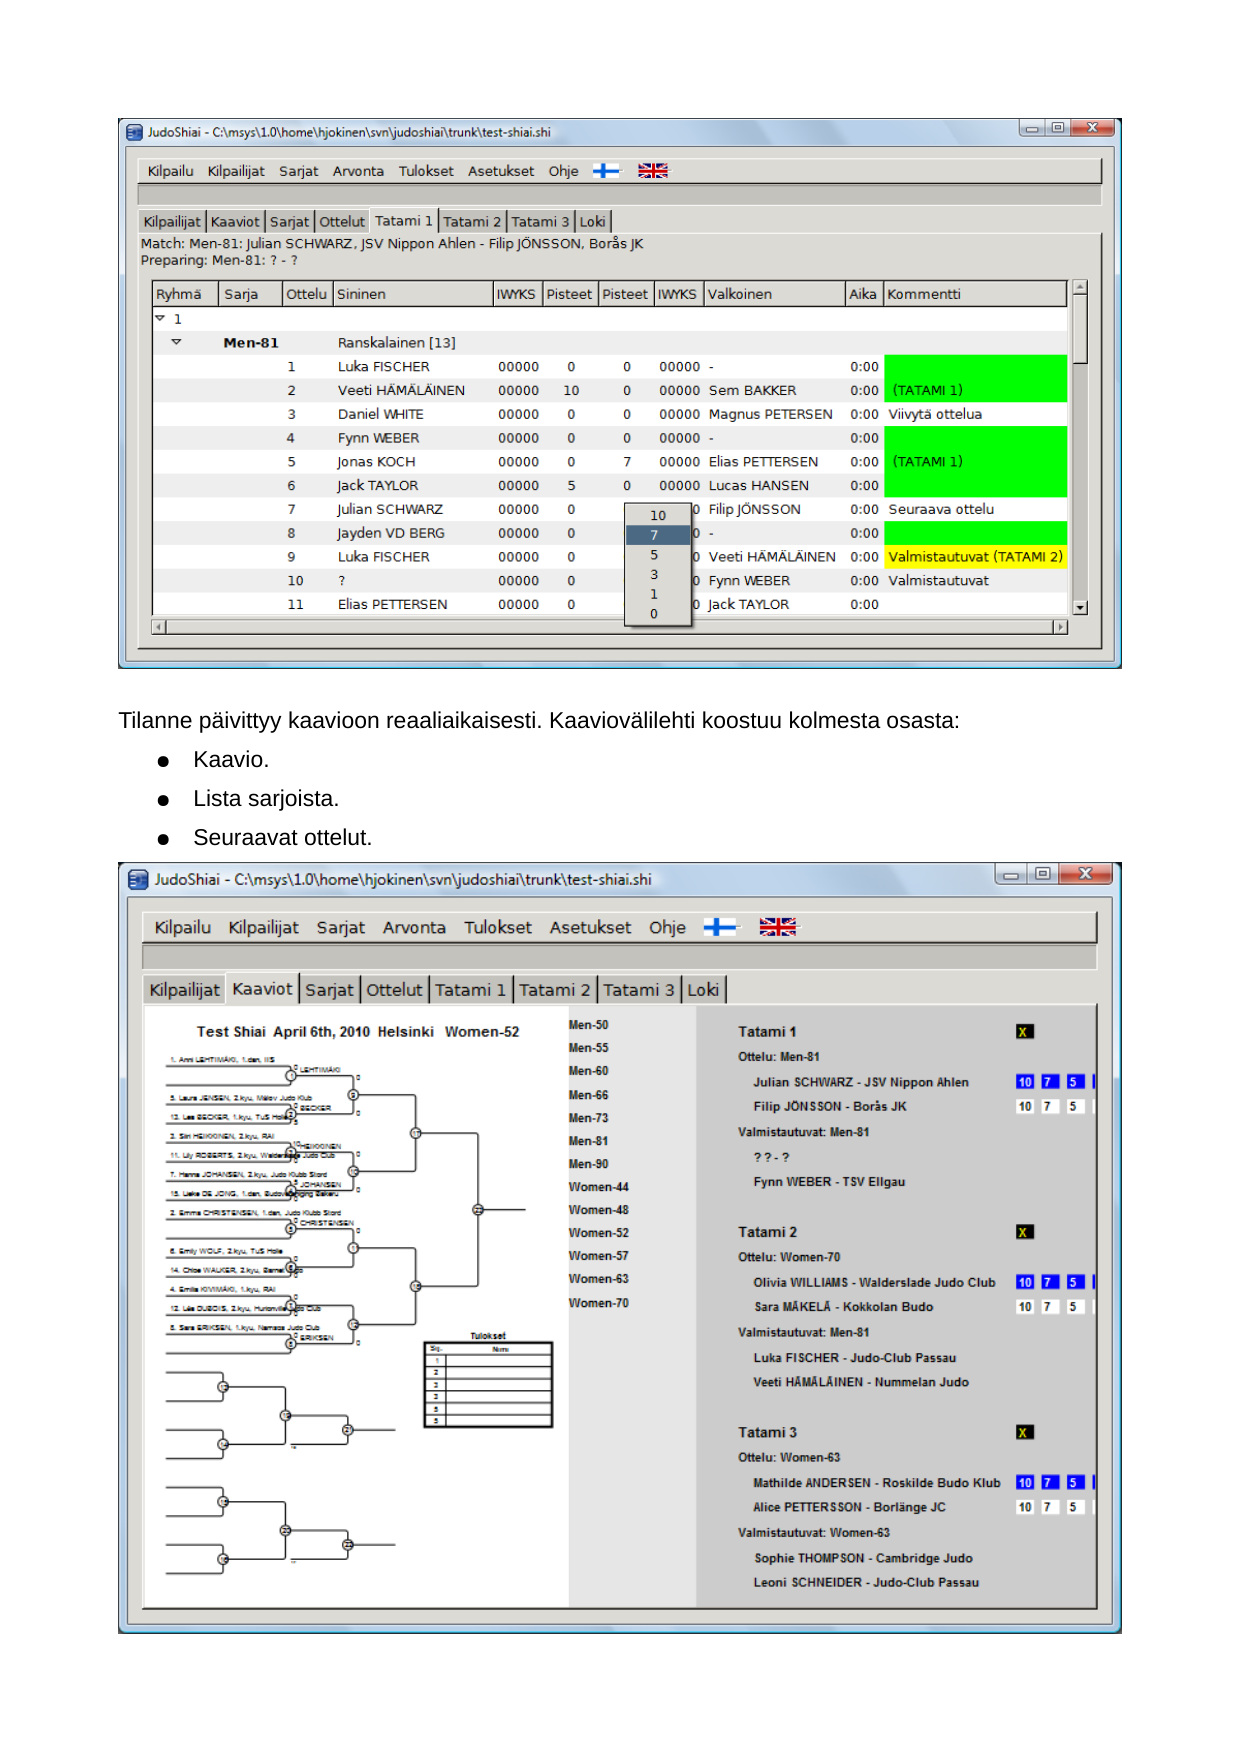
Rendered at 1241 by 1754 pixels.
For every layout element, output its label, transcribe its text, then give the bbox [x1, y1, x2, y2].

list Seuraavat ottelut. [156, 824, 1122, 850]
picture [118, 862, 1122, 1634]
picture [118, 118, 1122, 669]
list Kaavio. [156, 746, 1122, 773]
text Tilanne päivittyy kaavioon reaaliaikaisesti. Kaaviovälilehti koostuu kolmesta osasta: [118, 707, 1122, 734]
list Lista sarjoista. [156, 785, 1122, 811]
